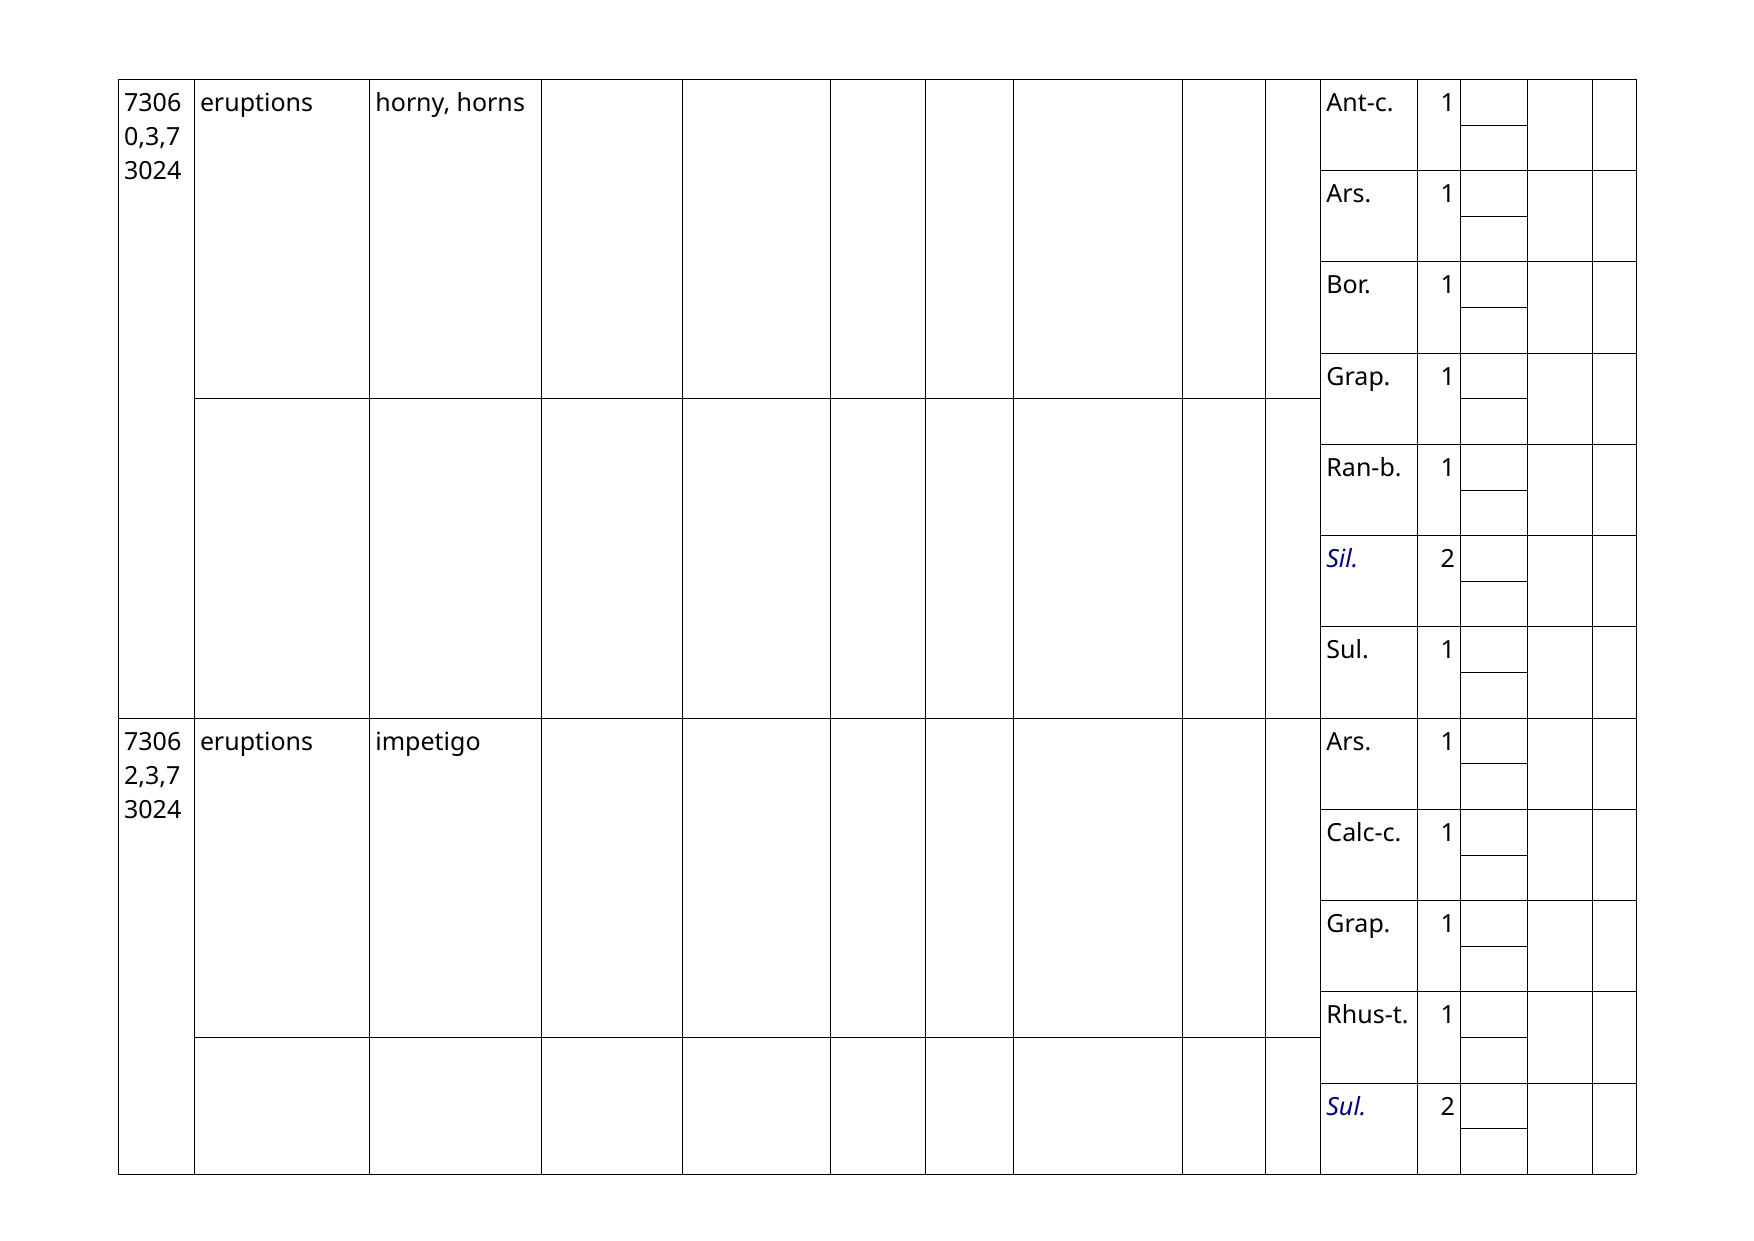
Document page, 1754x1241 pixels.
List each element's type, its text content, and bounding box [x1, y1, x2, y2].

table_cell [1593, 354, 1636, 444]
table_cell [1593, 1084, 1636, 1174]
table_cell [1461, 627, 1527, 672]
table_cell [1461, 126, 1527, 170]
table_cell [1528, 992, 1592, 1083]
table_cell [1528, 445, 1592, 535]
table_cell [1528, 810, 1592, 900]
table_cell [195, 399, 369, 718]
table_cell [1593, 901, 1636, 991]
table_cell [1266, 1038, 1320, 1174]
table_cell [542, 1038, 682, 1174]
table_cell [1461, 992, 1527, 1037]
table_cell [1183, 399, 1265, 718]
table_cell [683, 80, 830, 398]
table_cell [542, 719, 682, 1037]
table_cell [1461, 445, 1527, 489]
table_cell [1593, 627, 1636, 718]
table_cell [542, 399, 682, 718]
table_cell [1528, 354, 1592, 444]
table_cell [370, 399, 541, 718]
table_cell [1183, 719, 1265, 1037]
table_cell 1 [1418, 627, 1460, 718]
table_cell Sil. [1321, 536, 1417, 626]
table_cell [370, 1038, 541, 1174]
table_cell [1461, 171, 1527, 216]
table_cell [1461, 399, 1527, 444]
table_cell [1461, 719, 1527, 763]
table_cell 1 [1418, 445, 1460, 535]
table_cell [926, 80, 1013, 398]
table_cell [1461, 80, 1527, 124]
table_cell [683, 399, 830, 718]
table_cell [1593, 719, 1636, 809]
table_cell [1014, 80, 1182, 398]
table_cell 1 [1418, 171, 1460, 261]
table_cell 1 [1418, 262, 1460, 353]
table_cell [1528, 171, 1592, 261]
table_cell [683, 1038, 830, 1174]
table_cell [1014, 399, 1182, 718]
table_cell [1528, 901, 1592, 991]
table_cell Rhus-t. [1321, 992, 1417, 1083]
table_cell [831, 1038, 925, 1174]
table_cell 2 [1418, 536, 1460, 626]
table_cell [1014, 719, 1182, 1037]
table_cell [195, 1038, 369, 1174]
table_cell Grap. [1321, 354, 1417, 444]
table_cell [1183, 80, 1265, 398]
table_cell [831, 399, 925, 718]
table_cell [1266, 719, 1320, 1037]
table_cell Ant-c. [1321, 80, 1417, 170]
table_cell eruptions [195, 80, 369, 398]
table_cell [683, 719, 830, 1037]
table_cell [1014, 1038, 1182, 1174]
table_cell 1 [1418, 719, 1460, 809]
table_cell impetigo [370, 719, 541, 1037]
table_cell [1461, 217, 1527, 261]
table_cell [1461, 901, 1527, 946]
table_cell [1528, 627, 1592, 718]
table_cell [1593, 536, 1636, 626]
table_cell [1593, 445, 1636, 535]
table_cell [926, 1038, 1013, 1174]
table_cell [1593, 992, 1636, 1083]
table_cell [1528, 1084, 1592, 1174]
table_cell 73060,3,73024 [119, 80, 194, 718]
table_cell [1593, 80, 1636, 170]
table_cell [1461, 582, 1527, 626]
table_cell Ars. [1321, 171, 1417, 261]
table_cell Grap. [1321, 901, 1417, 991]
table_cell [1461, 308, 1527, 353]
table_cell [1461, 810, 1527, 854]
table_cell [1461, 1084, 1527, 1128]
table_cell [1461, 1038, 1527, 1083]
table_cell [926, 399, 1013, 718]
table_cell [1183, 1038, 1265, 1174]
table_cell [542, 80, 682, 398]
table_cell 1 [1418, 810, 1460, 900]
table_cell [1528, 80, 1592, 170]
table_cell [1593, 262, 1636, 353]
table_cell 1 [1418, 354, 1460, 444]
table_cell Sul. [1321, 1084, 1417, 1174]
table_cell [1461, 764, 1527, 809]
table_cell [831, 719, 925, 1037]
table_cell [1593, 171, 1636, 261]
table_cell 2 [1418, 1084, 1460, 1174]
table_cell [1461, 536, 1527, 581]
table_cell [1461, 262, 1527, 307]
table_cell 1 [1418, 80, 1460, 170]
table_cell Ars. [1321, 719, 1417, 809]
table_cell horny, horns [370, 80, 541, 398]
table_cell [1266, 399, 1320, 718]
table_cell [1461, 354, 1527, 398]
table_cell Ran-b. [1321, 445, 1417, 535]
table_cell [1461, 947, 1527, 991]
table_cell [1461, 856, 1527, 900]
table_cell [1528, 719, 1592, 809]
table_cell 1 [1418, 992, 1460, 1083]
table_cell 1 [1418, 901, 1460, 991]
table_cell [1266, 80, 1320, 398]
table_cell Calc-c. [1321, 810, 1417, 900]
table_cell [926, 719, 1013, 1037]
table_cell [1528, 262, 1592, 353]
table_cell [831, 80, 925, 398]
table_cell [1593, 810, 1636, 900]
table_cell [1461, 1129, 1527, 1174]
table_cell [1528, 536, 1592, 626]
table_cell Sul. [1321, 627, 1417, 718]
table_cell Bor. [1321, 262, 1417, 353]
table_cell [1461, 673, 1527, 718]
table_cell [1461, 491, 1527, 535]
table_cell 73062,3,73024 [119, 719, 194, 1174]
table_cell eruptions [195, 719, 369, 1037]
